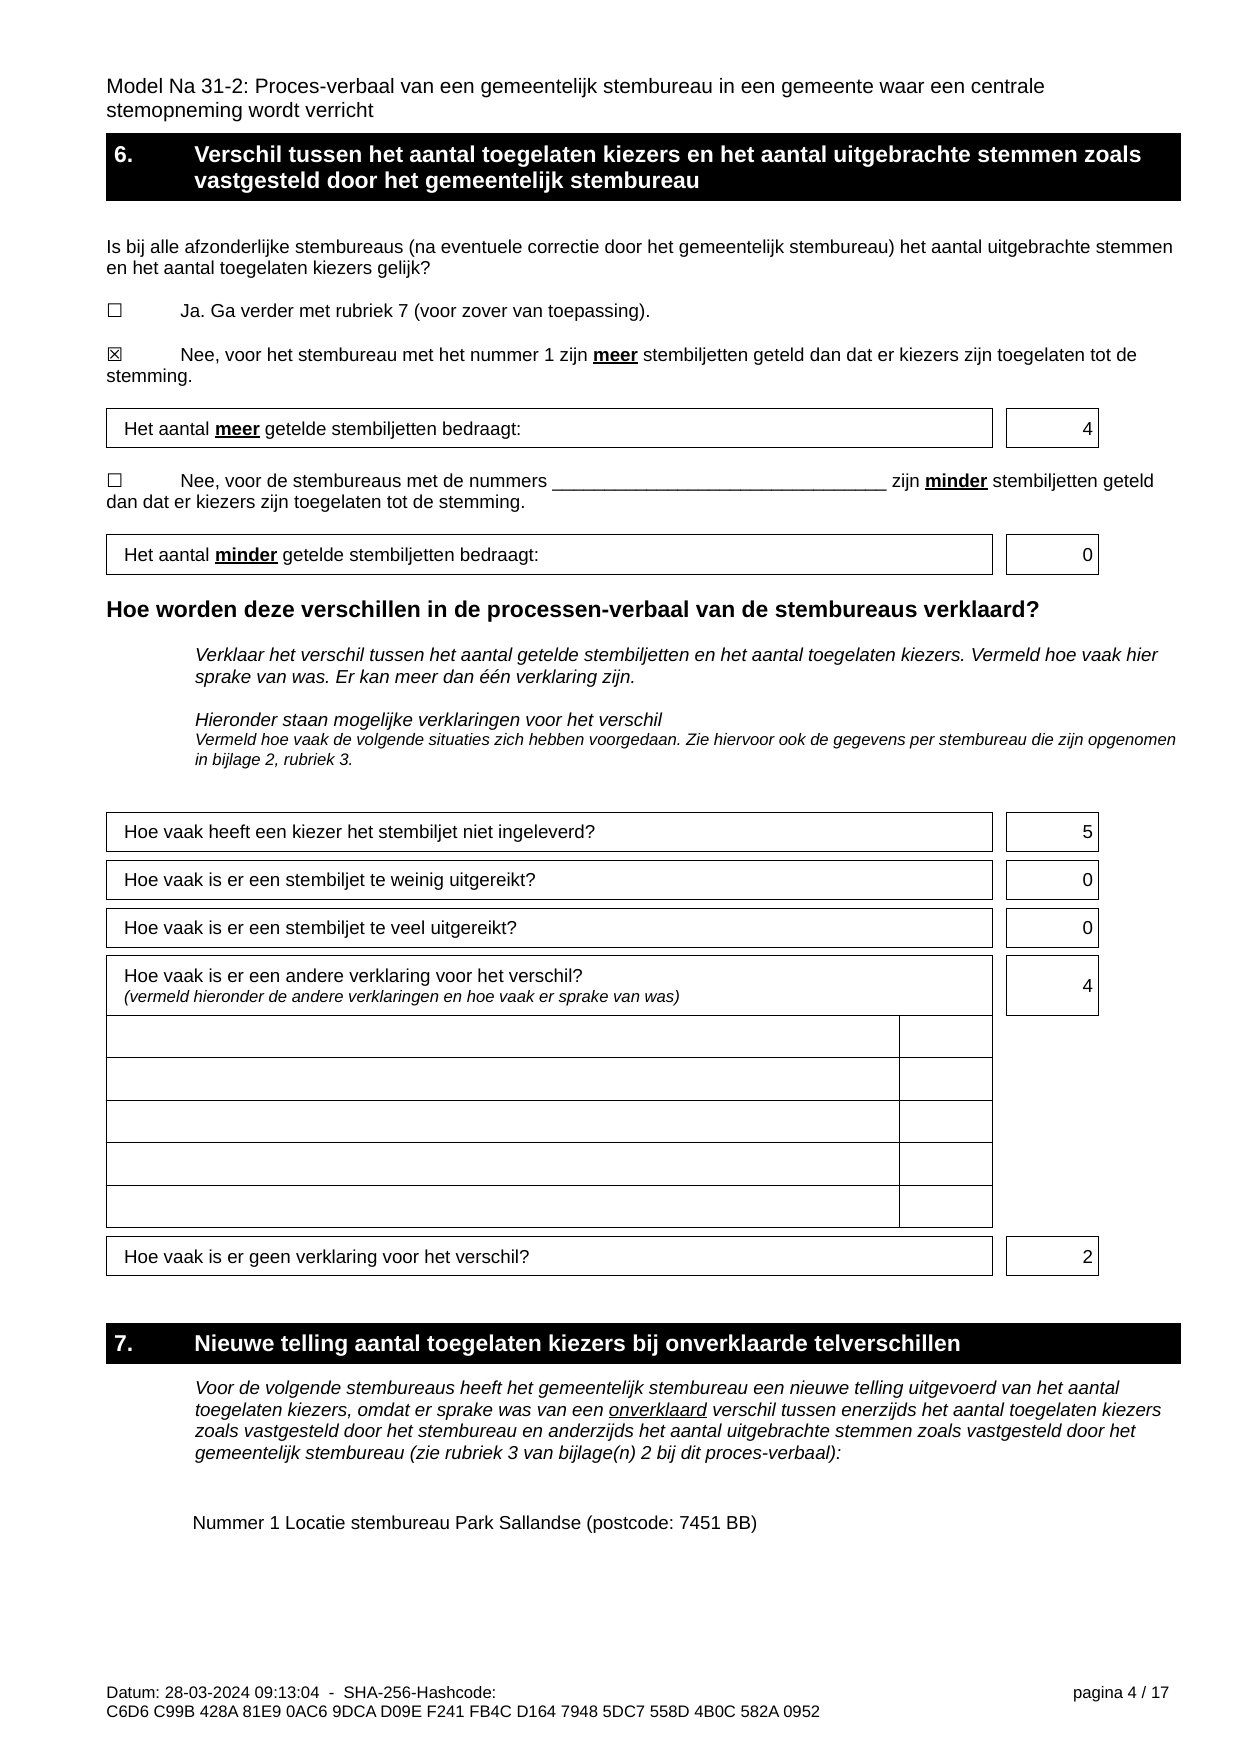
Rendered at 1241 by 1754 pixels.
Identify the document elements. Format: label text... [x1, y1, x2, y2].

table_cell [107, 1101, 899, 1142]
table_cell [1007, 1185, 1098, 1227]
table_cell [993, 860, 1006, 899]
subtitle Verschil tussen het aantal toegelaten kiezers en het aantal uitgebrachte stemmen zoals vastgesteld door het gemeentelijk stembureau [111, 138, 1177, 197]
text Is bij alle afzonderlijke stembureaus (na eventuele correctie door het gemeentelijk stembureau) het aantal uitgebrachte stemmen en het aantal toegelaten kiezers gelijk? [106, 236, 1181, 279]
table_cell [993, 1185, 1007, 1227]
table_cell [1099, 1142, 1181, 1185]
table_cell [1099, 908, 1181, 947]
table_header [993, 408, 1006, 447]
table_header [1099, 408, 1181, 447]
table_cell 2 [1007, 1237, 1098, 1275]
table_cell [1099, 1185, 1181, 1227]
table_cell [1099, 1236, 1181, 1275]
table_header 4 [1007, 409, 1098, 447]
table_cell [993, 955, 1006, 1015]
text ☒ Nee, voor het stembureau met het nummer 1 zijn meer stembiljetten geteld dan dat er kiezers zijn toegelaten tot de stemming. [106, 343, 1181, 386]
table_cell [107, 1143, 899, 1185]
table_header Het aantal minder getelde stembiljetten bedraagt: [107, 535, 992, 573]
table_cell [993, 1015, 1007, 1057]
text Voor de volgende stembureaus heeft het gemeentelijk stembureau een nieuwe telling uitgevoerd van het aantal toegelaten kiezers, omdat er sprake was van een onverklaard verschil tussen enerzijds het aantal toegelaten kiezers zoals vastgesteld door het stembureau en anderzijds het aantal uitgebrachte stemmen zoals vastgesteld door het gemeentelijk stembureau (zie rubriek 3 van bijlage(n) 2 bij dit proces-verbaal): [195, 1377, 1181, 1463]
table_cell 4 [1007, 956, 1098, 1015]
table_header Het aantal meer getelde stembiljetten bedraagt: [107, 409, 992, 447]
table_cell [1099, 860, 1181, 899]
table_cell Hoe vaak is er een stembiljet te veel uitgereikt? [107, 909, 992, 947]
table_header [1099, 812, 1181, 851]
table_header [993, 812, 1006, 851]
table_cell [1007, 1016, 1098, 1057]
table_cell [107, 1016, 899, 1057]
table_cell [107, 1058, 899, 1100]
table_header 5 [1007, 813, 1098, 851]
table_cell Hoe vaak is er een stembiljet te weinig uitgereikt? [107, 861, 992, 899]
table_cell 0 [1007, 909, 1098, 947]
table_cell [900, 1143, 992, 1185]
table_cell [993, 1142, 1007, 1185]
table_cell [993, 1057, 1007, 1100]
text Verklaar het verschil tussen het aantal getelde stembiljetten en het aantal toegelaten kiezers. Vermeld hoe vaak hier sprake van was. Er kan meer dan één verklaring zijn. [195, 644, 1181, 687]
table_cell [900, 1058, 992, 1100]
table_cell 0 [1007, 861, 1098, 899]
table_cell [107, 1186, 899, 1227]
text ☐ Ja. Ga verder met rubriek 7 (voor zover van toepassing). [106, 300, 1181, 322]
table_cell [993, 1236, 1006, 1275]
table_header Hoe vaak heeft een kiezer het stembiljet niet ingeleverd? [107, 813, 992, 851]
text ☐ Nee, voor de stembureaus met de nummers ________________________________ zijn minder stembiljetten geteld dan dat er kiezers zijn toegelaten tot de stemming. [106, 470, 1181, 513]
table_header [993, 534, 1006, 573]
table_cell [1099, 1100, 1181, 1142]
table_cell Hoe vaak is er geen verklaring voor het verschil? [107, 1237, 992, 1275]
table_cell [1099, 1057, 1181, 1100]
table_header 0 [1007, 535, 1098, 573]
text Hieronder staan mogelijke verklaringen voor het verschil [195, 709, 1181, 730]
table_cell [1007, 1100, 1098, 1142]
table_cell [106, 851, 1181, 859]
table_cell [993, 1100, 1007, 1142]
table_cell [900, 1186, 992, 1227]
table_cell [1099, 955, 1181, 1015]
text Vermeld hoe vaak de volgende situaties zich hebben voorgedaan. Zie hiervoor ook de gegevens per stembureau die zijn opgenomen in bijlage 2, rubriek 3. [195, 730, 1181, 768]
table_cell [900, 1016, 992, 1057]
table_cell [993, 908, 1006, 947]
subtitle Nieuwe telling aantal toegelaten kiezers bij onverklaarde telverschillen [111, 1328, 1177, 1360]
table_cell [1007, 1057, 1098, 1100]
table_cell [106, 947, 1181, 955]
table_cell [106, 1227, 1181, 1236]
text Hoe worden deze verschillen in de processen-verbaal van de stembureaus verklaard? [106, 596, 1181, 622]
table_cell Hoe vaak is er een andere verklaring voor het verschil? (vermeld hieronder de andere verklaringen en hoe vaak er sprake van was) [107, 956, 992, 1015]
table_cell [900, 1101, 992, 1142]
table_header [1099, 534, 1181, 573]
table_cell [1007, 1142, 1098, 1185]
table_cell [1099, 1015, 1181, 1057]
table_cell [106, 899, 1181, 907]
table_header Nummer 1 Locatie stembureau Park Sallandse (postcode: 7451 BB) [192, 1506, 1181, 1540]
